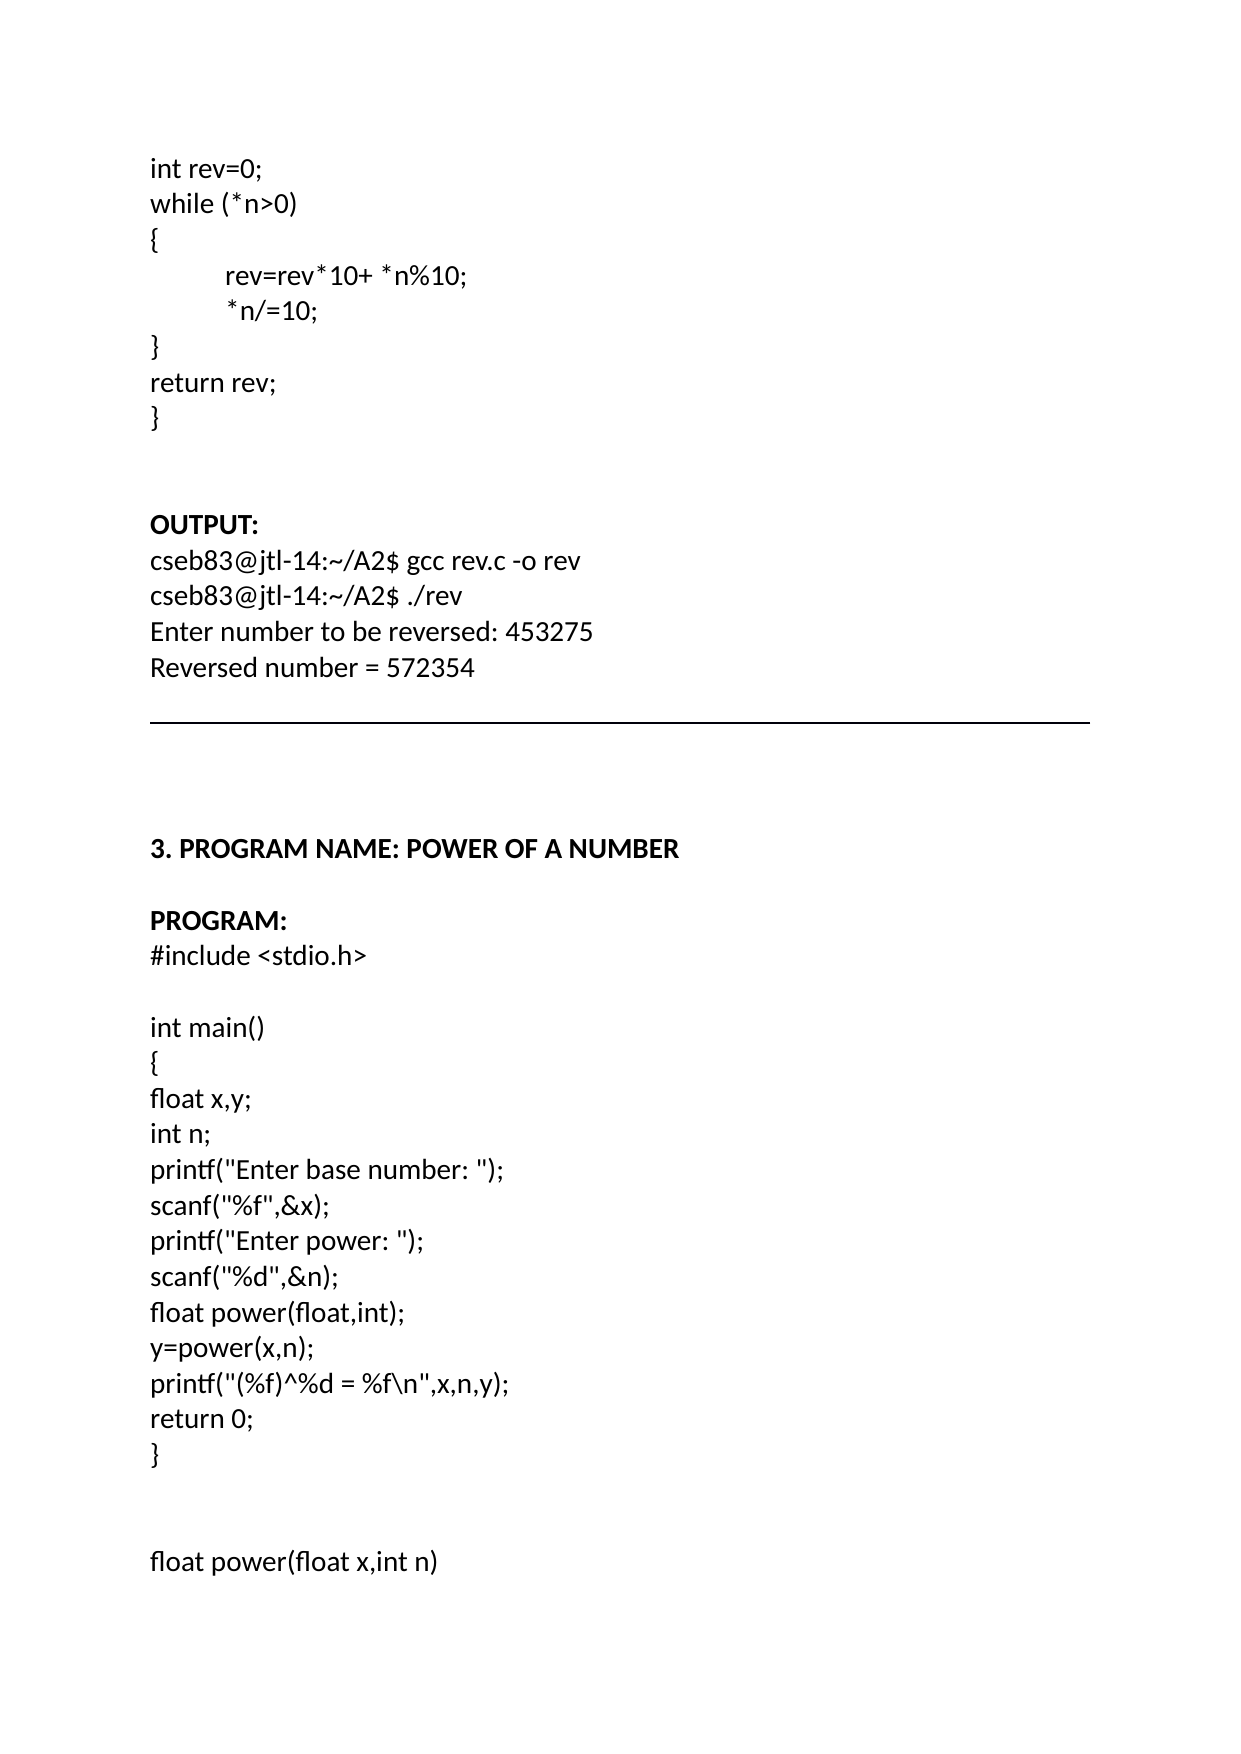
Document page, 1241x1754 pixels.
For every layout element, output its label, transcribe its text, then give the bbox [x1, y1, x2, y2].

text int main() [150, 1009, 1090, 1044]
text OUTPUT: [150, 506, 1090, 542]
text printf("(%f)^%d = %f\n",x,n,y); [150, 1365, 1090, 1401]
text { [150, 221, 1090, 257]
text return 0; [150, 1401, 1090, 1436]
text rev=rev*10+ *n%10; [150, 257, 1090, 292]
text int rev=0; [150, 150, 1090, 186]
text float x,y; [150, 1080, 1090, 1116]
text while (*n>0) [150, 186, 1090, 221]
text { [150, 1044, 1090, 1080]
text printf("Enter power: "); [150, 1222, 1090, 1258]
text cseb83@jtl-14:~/A2$ gcc rev.c -o rev [150, 542, 1090, 577]
text } [150, 399, 1090, 435]
text scanf("%f",&x); [150, 1187, 1090, 1222]
text } [150, 1436, 1090, 1472]
text cseb83@jtl-14:~/A2$ ./rev [150, 577, 1090, 613]
text #include <stdio.h> [150, 937, 1090, 973]
text PROGRAM: [150, 902, 1090, 937]
text int n; [150, 1116, 1090, 1151]
text Enter number to be reversed: 453275 [150, 613, 1090, 649]
text float power(float x,int n) [150, 1543, 1090, 1579]
text 3. PROGRAM NAME: POWER OF A NUMBER [150, 831, 1090, 866]
text *n/=10; [150, 292, 1090, 328]
text Reversed number = 572354 [150, 649, 1090, 684]
text } [150, 328, 1090, 364]
text float power(float,int); [150, 1294, 1090, 1329]
text printf("Enter base number: "); [150, 1151, 1090, 1187]
text y=power(x,n); [150, 1329, 1090, 1365]
text scanf("%d",&n); [150, 1258, 1090, 1294]
text return rev; [150, 364, 1090, 399]
